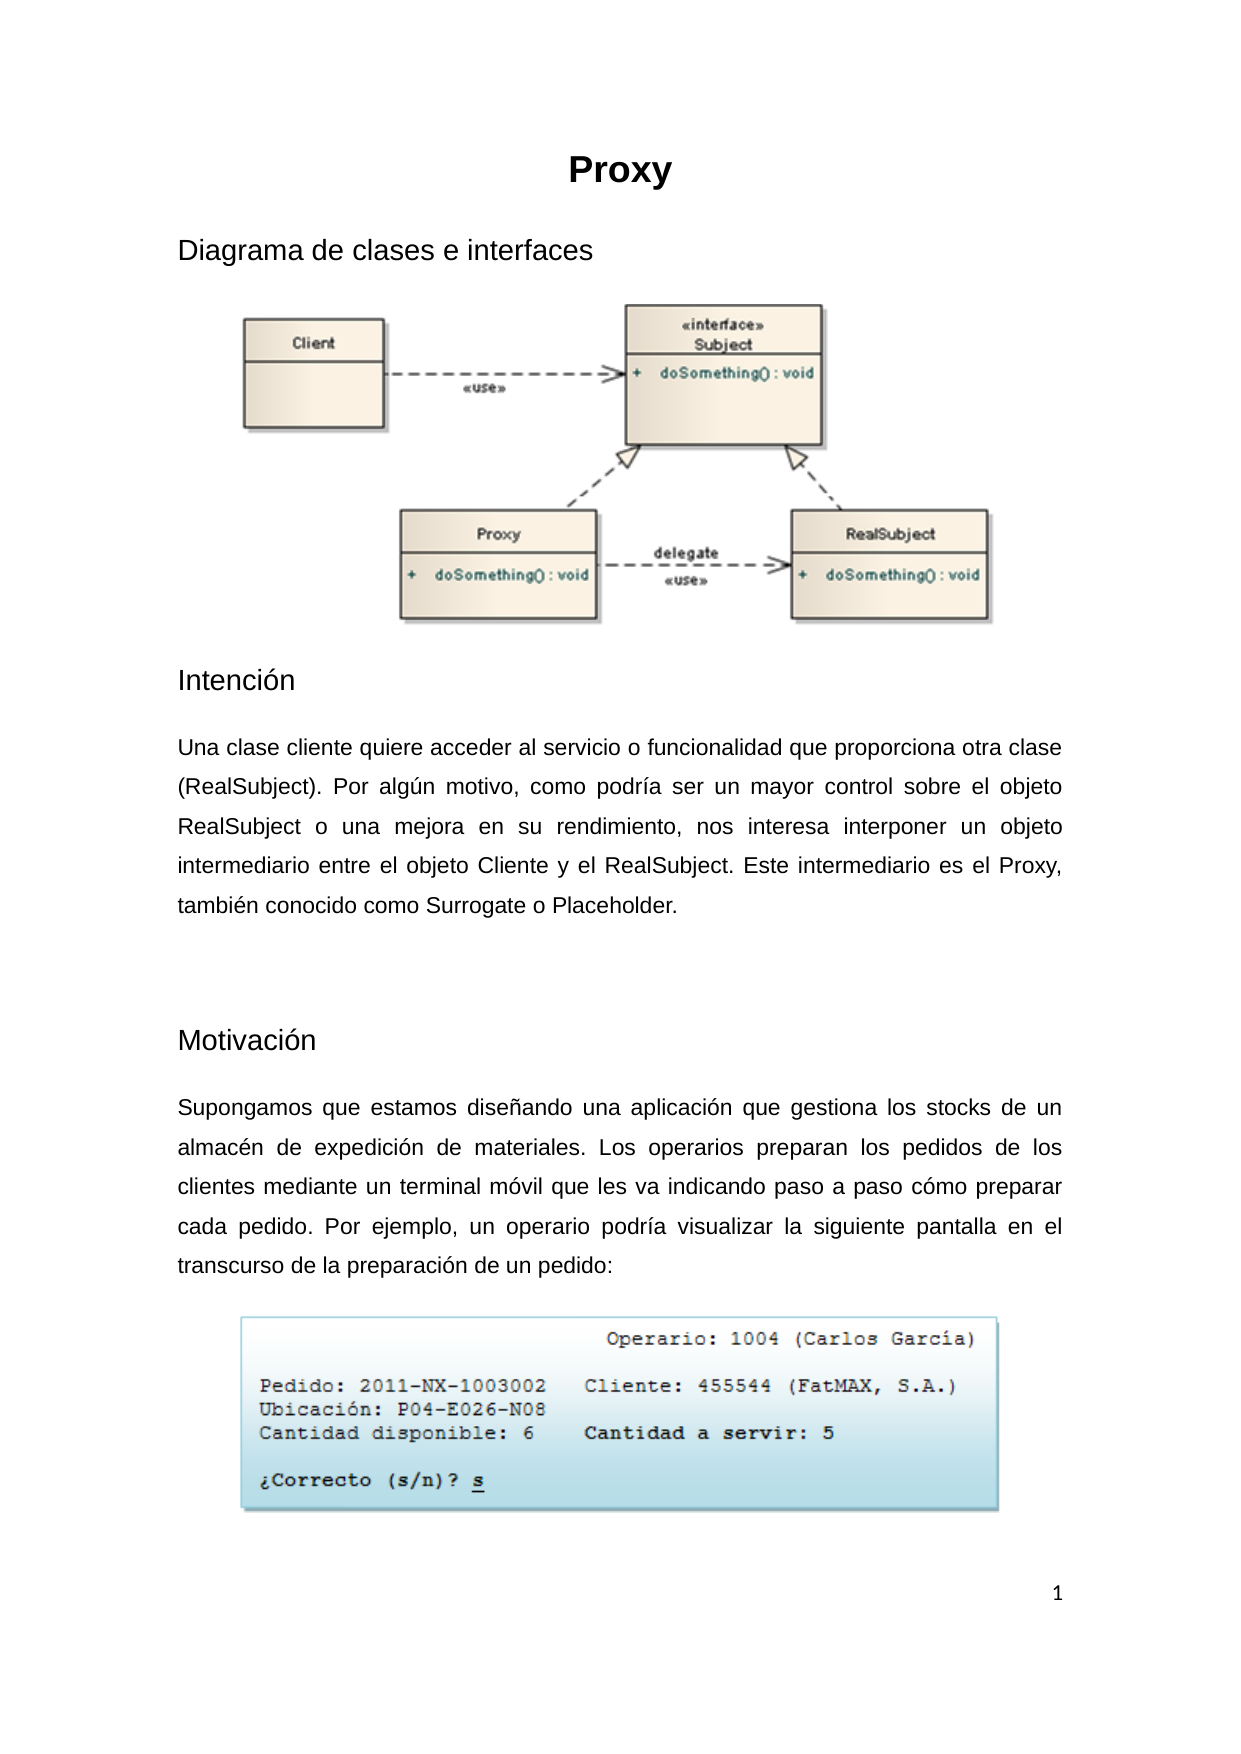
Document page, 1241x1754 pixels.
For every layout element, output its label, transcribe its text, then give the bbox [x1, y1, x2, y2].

picture [240, 304, 1000, 628]
text Intención [177, 662, 1063, 696]
text Proxy [177, 148, 1063, 191]
picture [236, 1312, 1004, 1513]
text Diagrama de clases e interfaces [177, 233, 1063, 267]
text Supongamos que estamos diseñando una aplicación que gestiona los stocks de un almacén de expedición de materiales. Los operarios preparan los pedidos de los clientes mediante un terminal móvil que les va indicando paso a paso cómo preparar cada pedido. Por ejemplo, un operario podría visualizar la siguiente pantalla en el transcurso de la preparación de un pedido: [177, 1094, 1063, 1278]
text Motivación [177, 1023, 1063, 1057]
text Una clase cliente quiere acceder al servicio o funcionalidad que proporciona otra clase (RealSubject). Por algún motivo, como podría ser un mayor control sobre el objeto RealSubject o una mejora en su rendimiento, nos interesa interponer un objeto intermediario entre el objeto Cliente y el RealSubject. Este intermediario es el Proxy, también conocido como Surrogate o Placeholder. [177, 734, 1063, 918]
